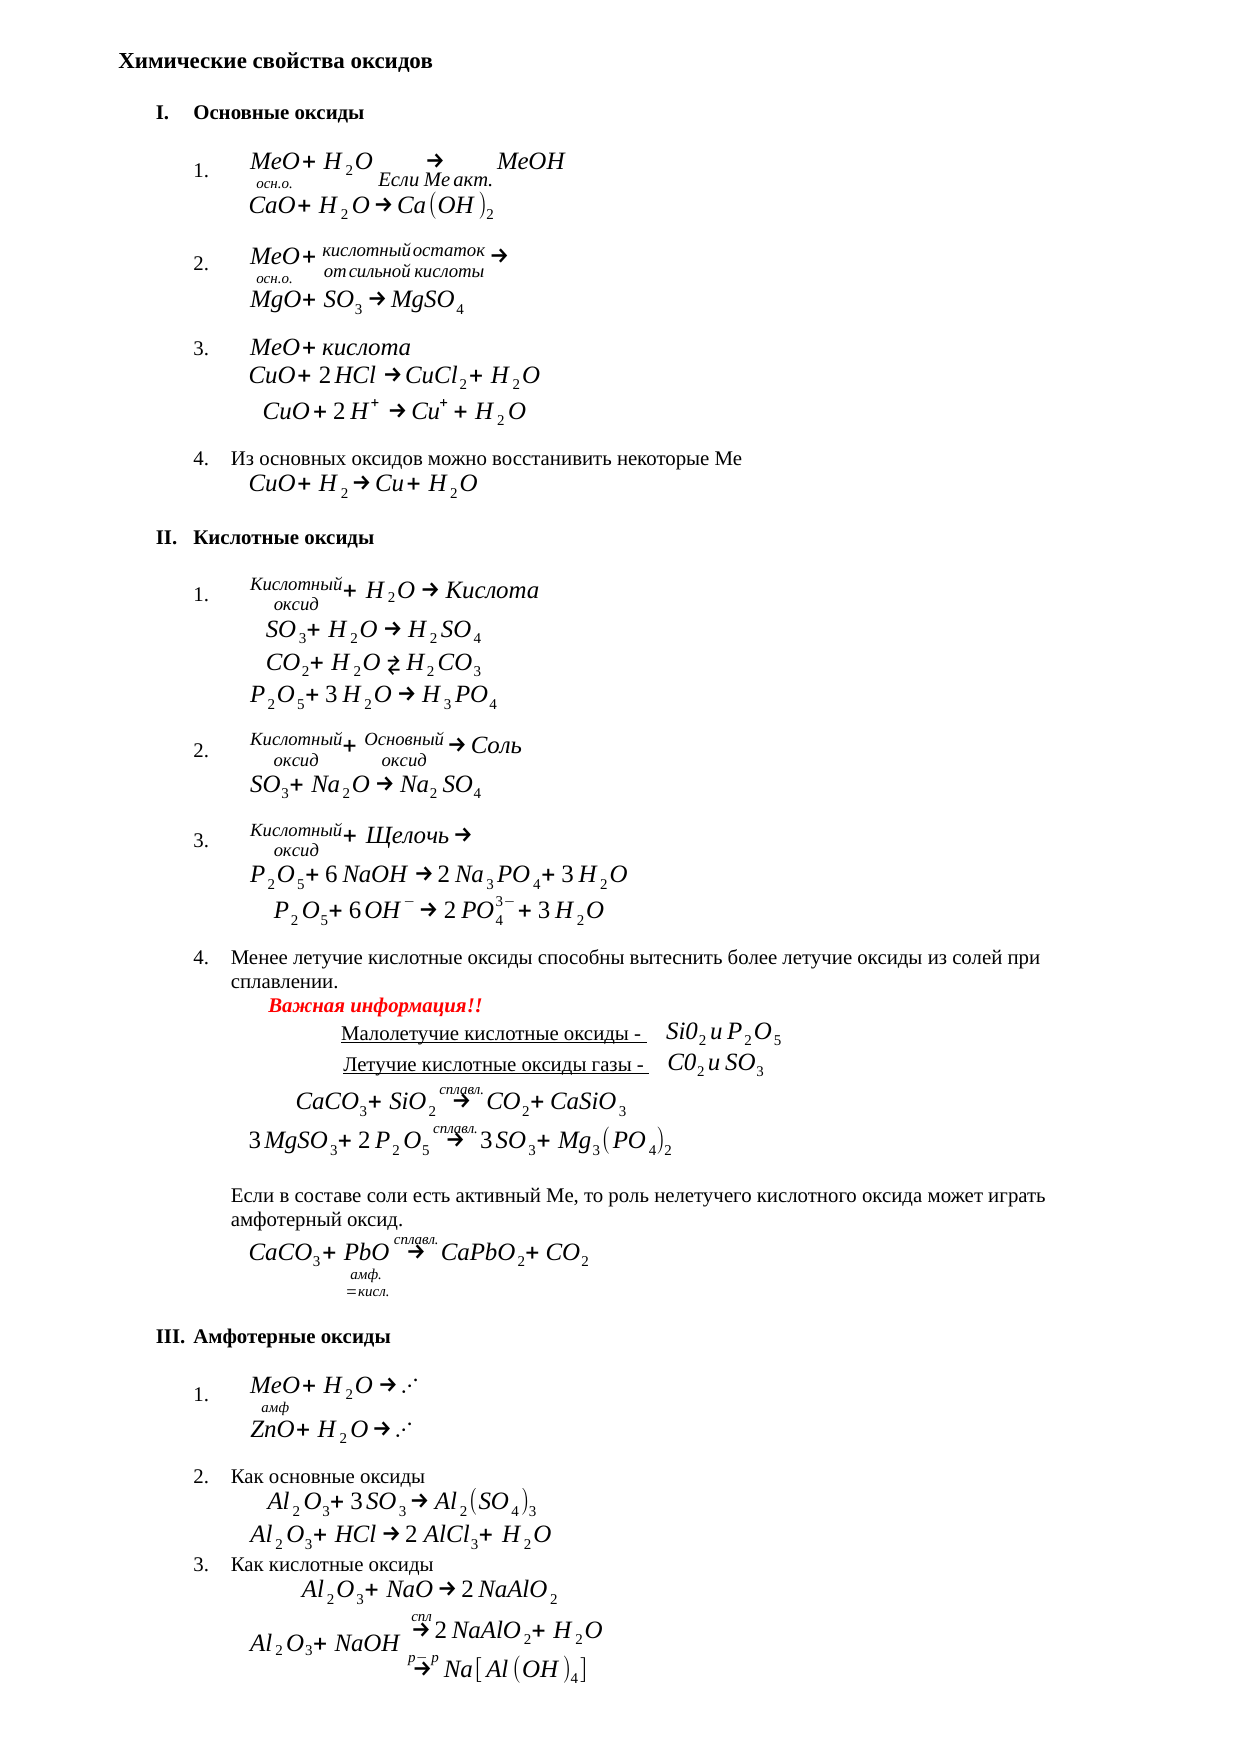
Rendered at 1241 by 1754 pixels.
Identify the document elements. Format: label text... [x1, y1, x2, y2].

list Из основных оксидов можно восстанивить некоторые Ме [193, 446, 1122, 470]
list Основные оксиды [156, 99, 1122, 124]
list Летучие кислотные оксиды газы - [306, 1049, 1122, 1080]
list Малолетучие кислотные оксиды - [156, 1017, 1122, 1049]
list Как основные оксиды [193, 1464, 1122, 1488]
list Амфотерные оксиды [156, 1324, 1122, 1348]
list Если в составе соли есть активный Ме, то роль нелетучего кислотного оксида может играть амфотерный оксид. [193, 1183, 1122, 1231]
text Химические свойства оксидов [118, 47, 1122, 73]
list Важная информация!! [231, 993, 1122, 1017]
list Как кислотные оксиды [193, 1552, 1122, 1576]
list Кислотные оксиды [156, 525, 1122, 549]
list Менее летучие кислотные оксиды способны вытеснить более летучие оксиды из солей при сплавлении. [193, 945, 1122, 993]
